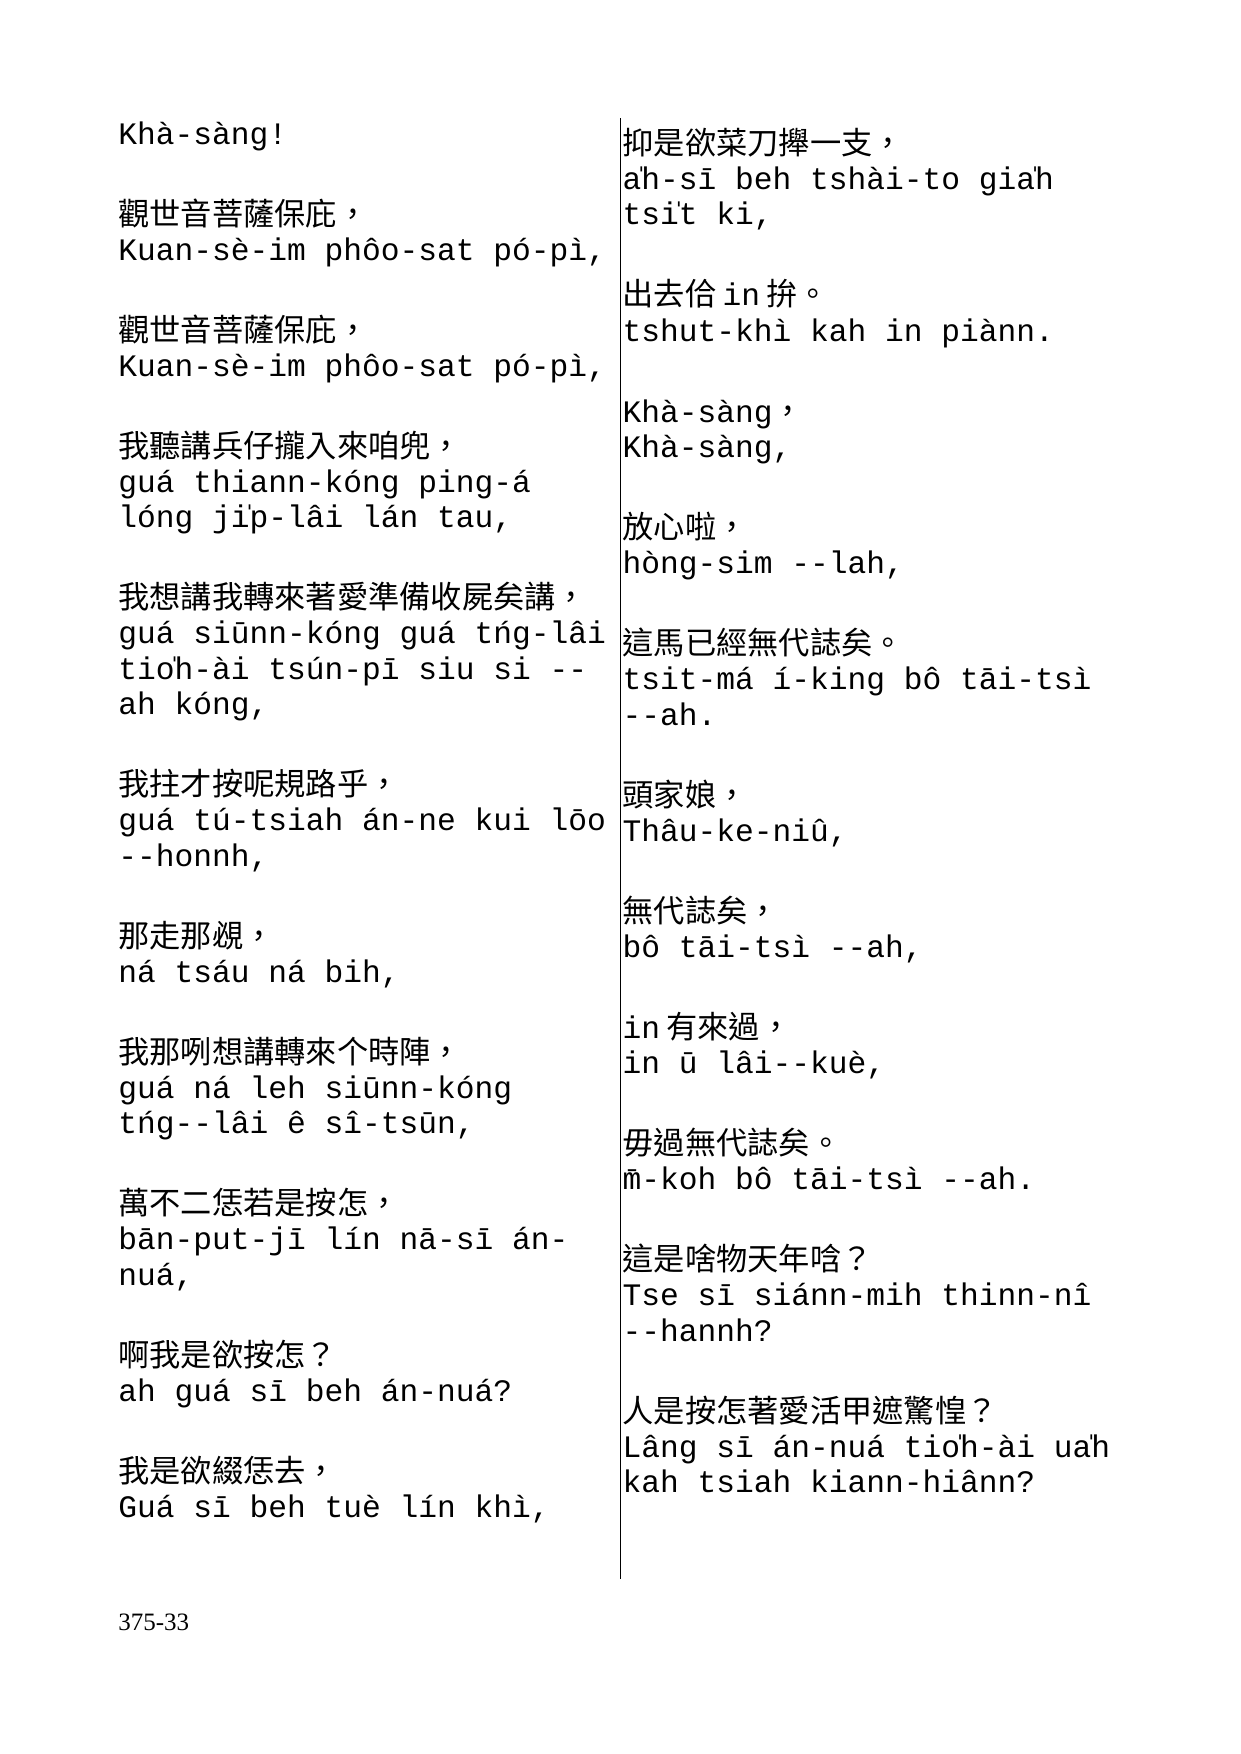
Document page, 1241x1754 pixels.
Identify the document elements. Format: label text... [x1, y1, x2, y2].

text 人是按怎著愛活甲遮驚惶？ [622, 1386, 1122, 1431]
text guá siūnn-kóng guá tńg-lâi tio̍h-ài tsún-pī siu si --ah kóng, [118, 618, 618, 724]
text Lâng sī án-nuá tio̍h-ài ua̍h kah tsiah kiann-hiânn? [622, 1431, 1122, 1502]
text m̄-koh bô tāi-tsì --ah. [622, 1164, 1122, 1199]
text bô tāi-tsì --ah, [622, 931, 1122, 967]
text Khà-sàng， [622, 386, 1122, 432]
text Thâu-ke-niû, [622, 815, 1122, 851]
text guá thiann-kóng ping-á lóng ji̍p-lâi lán tau, [118, 466, 618, 537]
text 我聽講兵仔攏入來咱兜， [118, 421, 618, 466]
text tshut-khì kah in piànn. [622, 315, 1122, 351]
text 毋過無代誌矣。 [622, 1118, 1122, 1164]
text Khà-sàng, [622, 432, 1122, 467]
text guá ná leh siūnn-kóng tńg--lâi ê sî-tsūn, [118, 1072, 618, 1143]
text 我想講我轉來著愛準備收屍矣講， [118, 572, 618, 618]
text 觀世音菩薩保庇， [118, 189, 618, 234]
text in有來過， [622, 1002, 1122, 1048]
text ah guá sī beh án-nuá? [118, 1375, 618, 1410]
text 我是欲綴恁去， [118, 1446, 618, 1491]
text Kuan-sè-im phôo-sat pó-pì, [118, 350, 618, 386]
text 啊我是欲按怎？ [118, 1330, 618, 1375]
text bān-put-jī lín nā-sī án-nuá, [118, 1223, 618, 1294]
text 出去佮in拚。 [622, 269, 1122, 315]
text Tse sī siánn-mih thinn-nî --hannh? [622, 1280, 1122, 1351]
text Guá sī beh tuè lín khì, [118, 1491, 618, 1526]
text 抑是欲菜刀攑一支， [622, 118, 1122, 163]
text in ū lâi--kuè, [622, 1048, 1122, 1083]
text a̍h-sī beh tshài-to gia̍h tsi̍t ki, [622, 163, 1122, 234]
text 放心啦， [622, 502, 1122, 548]
text 無代誌矣， [622, 886, 1122, 931]
text Khà-sàng! [118, 118, 618, 153]
text 萬不二恁若是按怎， [118, 1178, 618, 1223]
text 頭家娘， [622, 770, 1122, 815]
text 那走那覕， [118, 911, 618, 956]
text 我拄才按呢規路乎， [118, 759, 618, 804]
text ná tsáu ná bih, [118, 956, 618, 991]
text Kuan-sè-im phôo-sat pó-pì, [118, 234, 618, 269]
text hòng-sim --lah, [622, 548, 1122, 583]
text 這是啥物天年唅？ [622, 1234, 1122, 1280]
text 我那咧想講轉來个時陣， [118, 1027, 618, 1072]
text 這馬已經無代誌矣。 [622, 618, 1122, 664]
text 觀世音菩薩保庇， [118, 305, 618, 350]
text guá tú-tsiah án-ne kui lōo --honnh, [118, 804, 618, 875]
text tsit-má í-king bô tāi-tsì --ah. [622, 664, 1122, 734]
